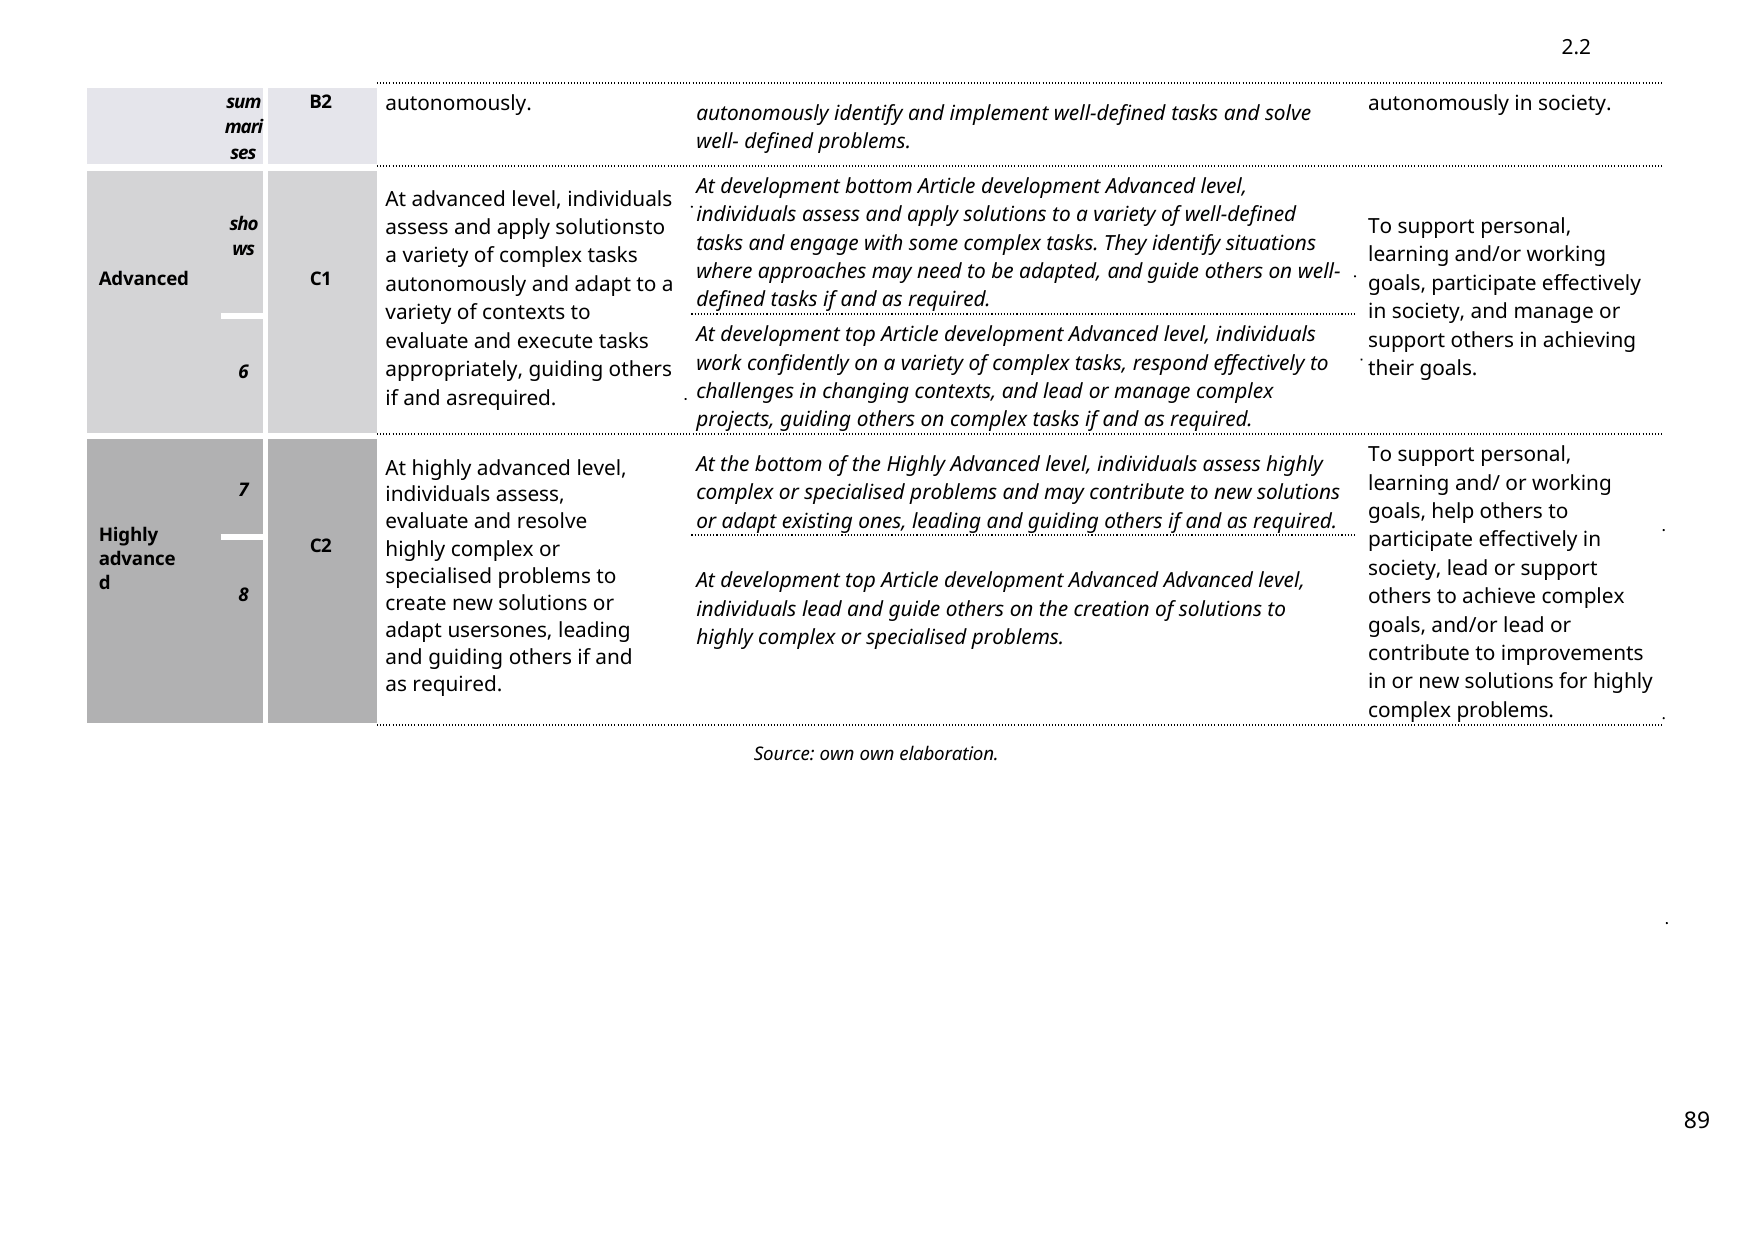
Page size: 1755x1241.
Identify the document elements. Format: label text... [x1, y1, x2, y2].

table_cell summarises [221, 88, 263, 164]
table_cell At the bottom of the Highly Advanced level, individuals assess highly complex or specialised problems and may contribute to new solutions or adapt existing ones, leading and guiding others if and as required. [691, 433, 1354, 534]
text Source: own own elaboration. [274, 740, 1480, 765]
table_cell To support personal, learning and/ or working goals, help others to participate effectively in society, lead or support others to achieve complex goals, and/or lead or contribute to improvements in or new solutions for highly complex problems. [1360, 433, 1662, 723]
table_cell autonomously. [377, 82, 691, 164]
table_cell shows [221, 171, 263, 313]
table_cell B2 [268, 88, 377, 164]
table_cell At development top Article development Advanced Advanced level, individuals lead and guide others on the creation of solutions to highly complex or specialised problems. [691, 534, 1354, 723]
table_cell Highly advanced [87, 439, 221, 723]
table_cell [1354, 165, 1359, 433]
table_cell 7 [221, 439, 263, 534]
table_cell [1354, 433, 1359, 723]
table_cell At development bottom Article development Advanced level, individuals assess and apply solutions to a variety of well-defined tasks and engage with some complex tasks. They identify situations where approaches may need to be adapted, and guide others on well-defined tasks if and as required. [691, 165, 1354, 313]
table_cell To support personal, learning and/or working goals, participate effectively in society, and manage or support others in achieving their goals. [1360, 165, 1662, 433]
table_cell 8 [221, 540, 263, 723]
table_cell [87, 88, 221, 164]
table_cell Advanced [87, 171, 221, 433]
table_cell autonomously in society. [1360, 82, 1662, 164]
table_cell autonomously identify and implement well-defined tasks and solve well- defined problems. [691, 82, 1354, 164]
table_cell At highly advanced level, individuals assess, evaluate and resolve highly complex or specialised problems to create new solutions or adapt usersones, leading and guiding others if and as required. [377, 433, 691, 723]
table_cell C1 [268, 171, 377, 433]
table_cell At development top Article development Advanced level, individuals work confidently on a variety of complex tasks, respond effectively to challenges in changing contexts, and lead or manage complex projects, guiding others on complex tasks if and as required. [691, 313, 1354, 433]
table_cell [1354, 82, 1359, 164]
table_cell C2 [268, 439, 377, 723]
table_cell 6 [221, 319, 263, 433]
table_cell At advanced level, individuals assess and apply solutionsto a variety of complex tasks autonomously and adapt to a variety of contexts to evaluate and execute tasks appropriately, guiding others if and asrequired. [377, 165, 691, 433]
